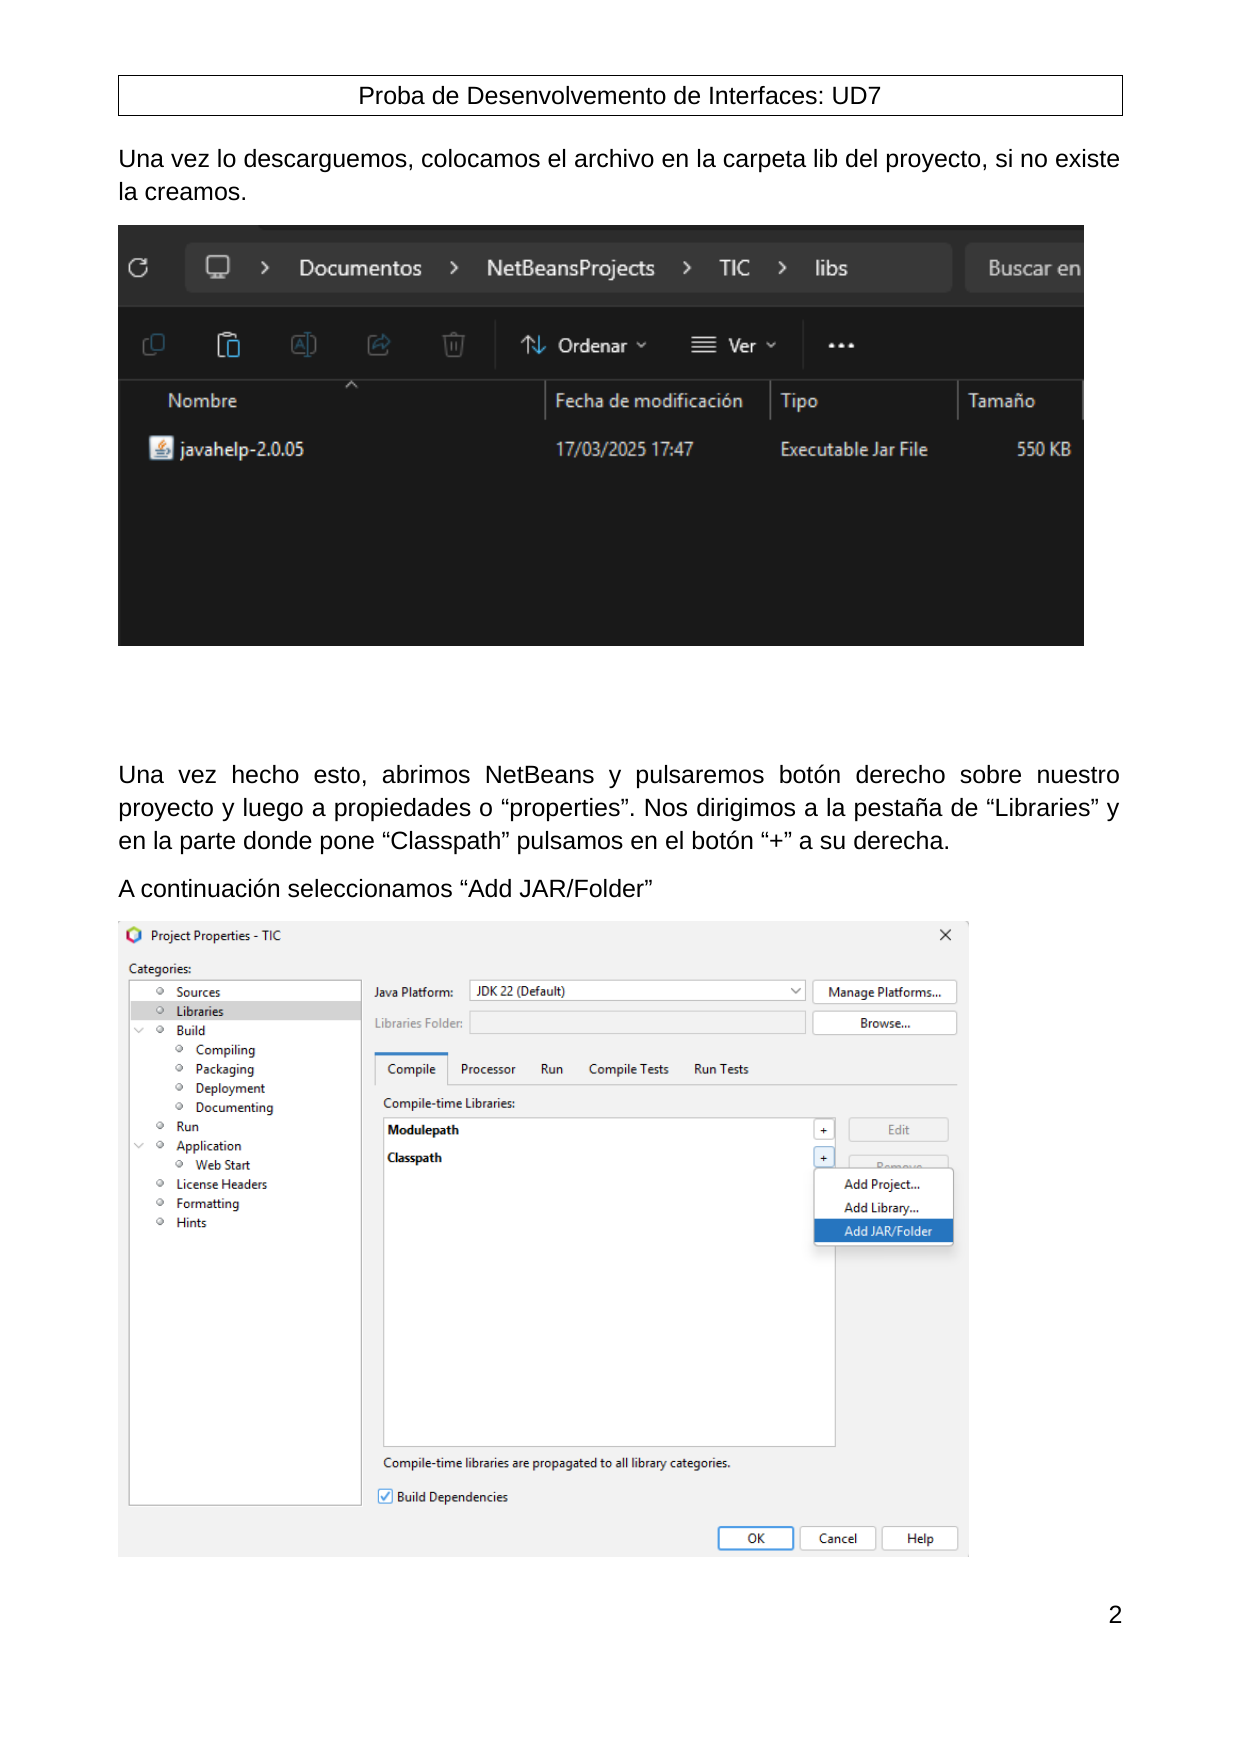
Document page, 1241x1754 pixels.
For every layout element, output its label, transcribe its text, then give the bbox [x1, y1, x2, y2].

text Una vez lo descarguemos, colocamos el archivo en la carpeta lib del proyecto, si no existe la creamos. [118, 144, 1122, 206]
picture [118, 921, 969, 1557]
text Una vez hecho esto, abrimos NetBeans y pulsaremos botón derecho sobre nuestro proyecto y luego a propiedades o “properties”. Nos dirigimos a la pestaña de “Libraries” y en la parte donde pone “Classpath” pulsamos en el botón “+” a su derecha. [118, 760, 1122, 855]
picture [118, 225, 1084, 646]
text A continuación seleccionamos “Add JAR/Folder” [118, 874, 1122, 903]
